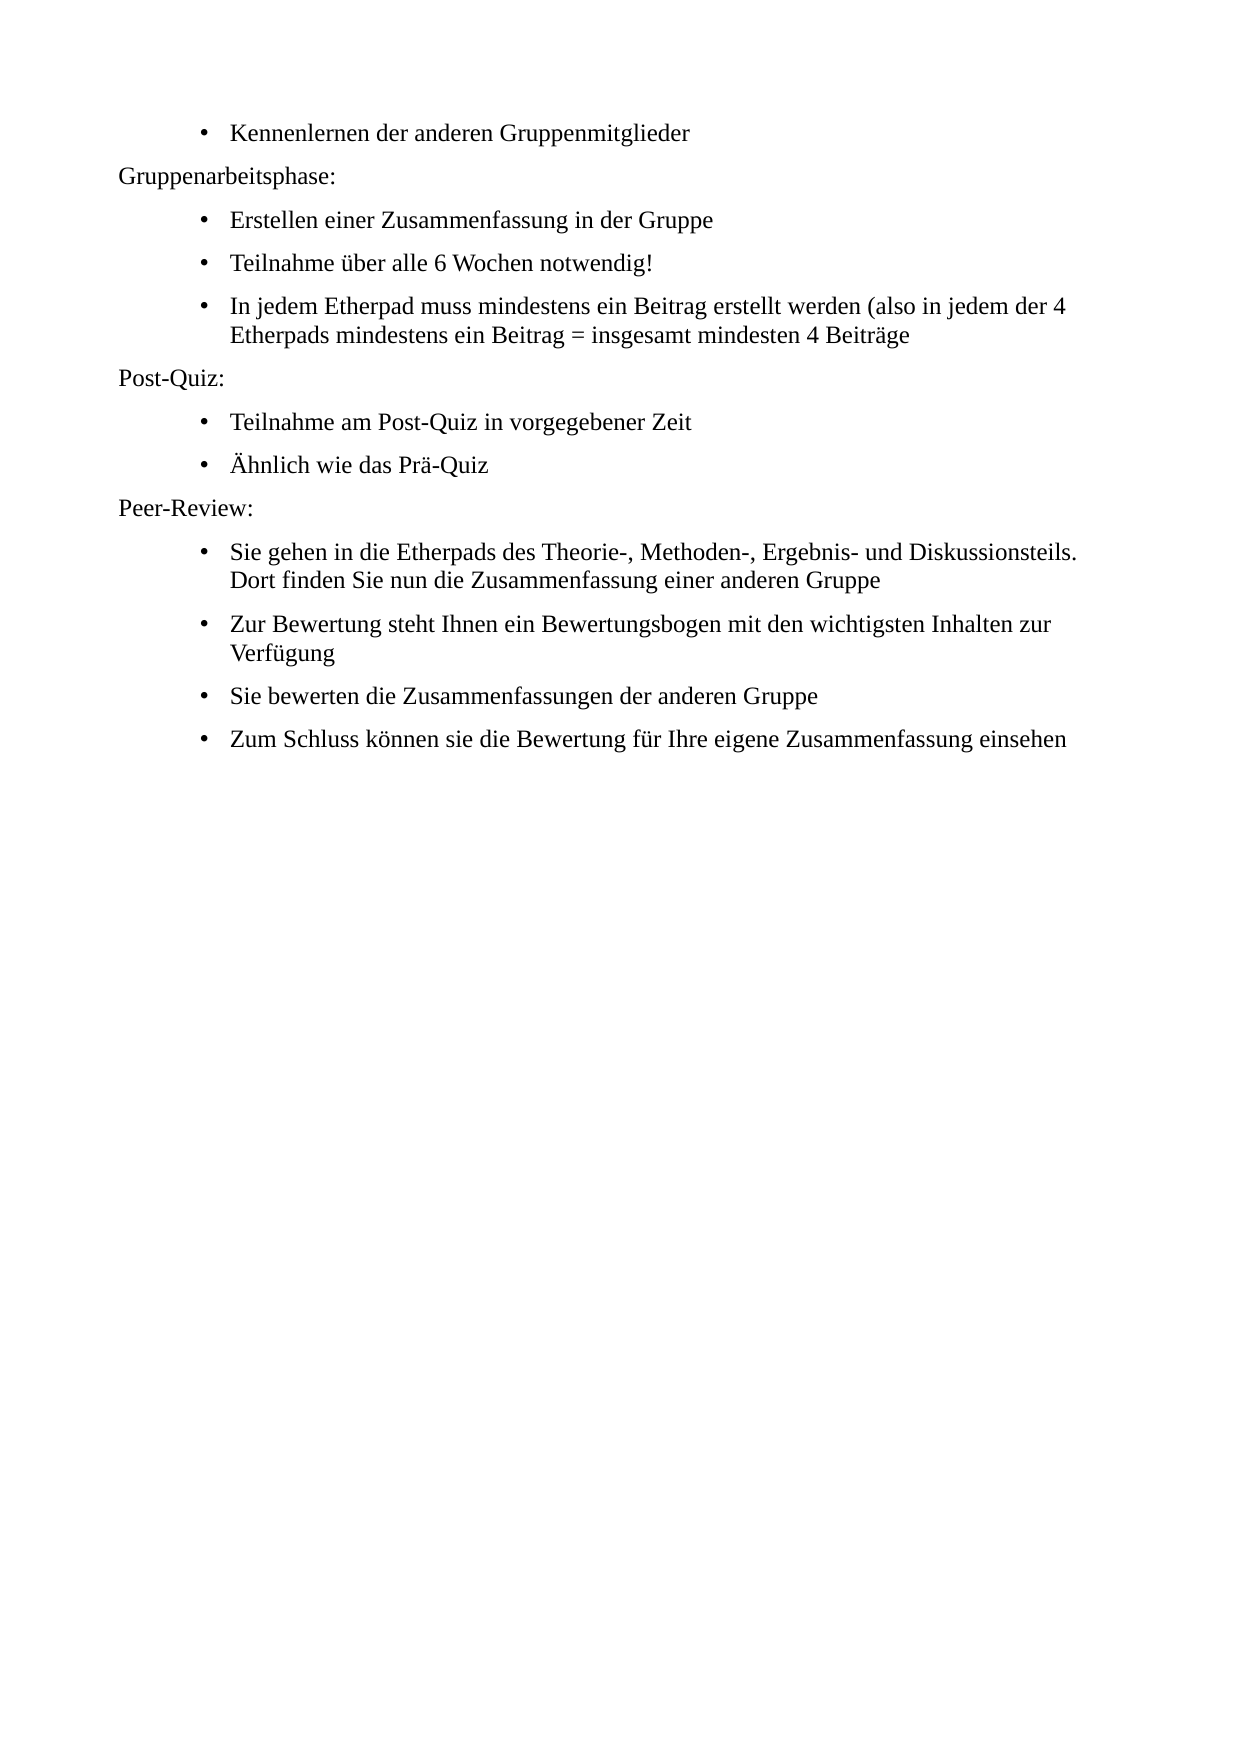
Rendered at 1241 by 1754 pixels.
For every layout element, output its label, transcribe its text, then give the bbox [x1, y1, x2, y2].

list Kennenlernen der anderen Gruppenmitglieder [200, 118, 1122, 147]
list Teilnahme am Post-Quiz in vorgegebener Zeit [200, 407, 1122, 436]
list Teilnahme über alle 6 Wochen notwendig! [200, 248, 1122, 277]
text Peer-Review: [118, 493, 1122, 522]
list Sie bewerten die Zusammenfassungen der anderen Gruppe [200, 681, 1122, 710]
list Zur Bewertung steht Ihnen ein Bewertungsbogen mit den wichtigsten Inhalten zur Verfügung [200, 609, 1122, 666]
list In jedem Etherpad muss mindestens ein Beitrag erstellt werden (also in jedem der 4 Etherpads mindestens ein Beitrag = insgesamt mindesten 4 Beiträge [200, 291, 1122, 349]
text Gruppenarbeitsphase: [118, 161, 1122, 190]
list Sie gehen in die Etherpads des Theorie-, Methoden-, Ergebnis- und Diskussionsteils. Dort finden Sie nun die Zusammenfassung einer anderen Gruppe [200, 537, 1122, 594]
list Ähnlich wie das Prä-Quiz [200, 450, 1122, 479]
list Erstellen einer Zusammenfassung in der Gruppe [200, 205, 1122, 233]
text Post-Quiz: [118, 363, 1122, 392]
list Zum Schluss können sie die Bewertung für Ihre eigene Zusammenfassung einsehen [200, 724, 1122, 753]
